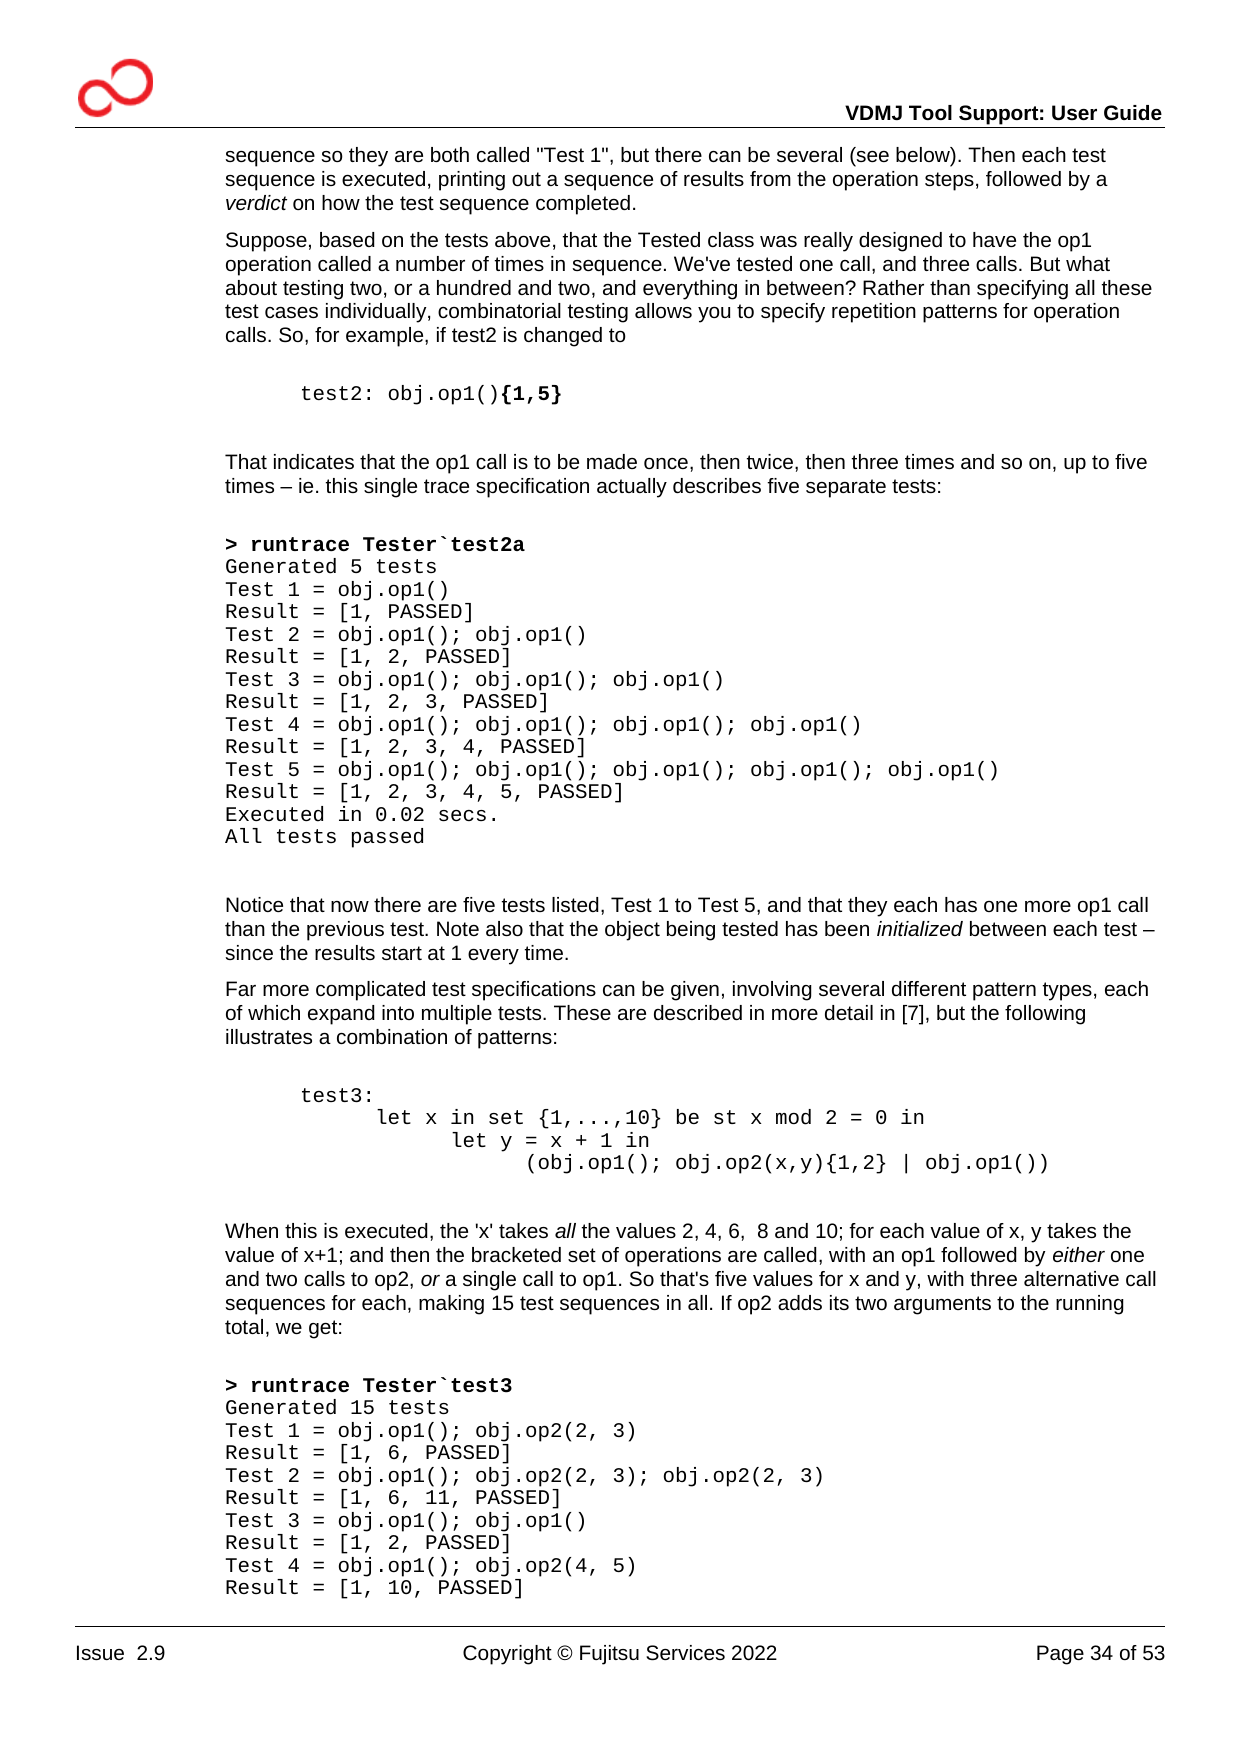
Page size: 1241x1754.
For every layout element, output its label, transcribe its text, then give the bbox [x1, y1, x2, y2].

text That indicates that the op1 call is to be made once, then twice, then three times and so on, up to five times – ie. this single trace specification actually describes five separate tests: [225, 450, 1165, 498]
text Test 2 = obj.op1(); obj.op2(2, 3); obj.op2(2, 3) [225, 1464, 1165, 1487]
text Generated 15 tests [225, 1397, 1165, 1419]
text (obj.op1(); obj.op2(x,y){1,2} | obj.op1()) [225, 1152, 1165, 1174]
text Result = [1, 2, PASSED] [225, 646, 1165, 668]
text Test 4 = obj.op1(); obj.op1(); obj.op1(); obj.op1() [225, 713, 1165, 736]
text Result = [1, 2, PASSED] [225, 1532, 1165, 1554]
text Notice that now there are five tests listed, Test 1 to Test 5, and that they each has one more op1 call than the previous test. Note also that the object being tested has been initialized between each test – since the results start at 1 every time. [225, 893, 1165, 965]
text Result = [1, 10, PASSED] [225, 1577, 1165, 1599]
text test3: [225, 1084, 1165, 1107]
text Test 1 = obj.op1() [225, 578, 1165, 601]
text test2: obj.op1(){1,5} [225, 383, 1165, 405]
text Test 5 = obj.op1(); obj.op1(); obj.op1(); obj.op1(); obj.op1() [225, 758, 1165, 781]
text All tests passed [225, 826, 1165, 848]
picture [78, 52, 153, 127]
text Result = [1, 6, PASSED] [225, 1442, 1165, 1464]
text Executed in 0.02 secs. [225, 803, 1165, 826]
text Far more complicated test specifications can be given, involving several different pattern types, each of which expand into multiple tests. These are described in more detail in [7], but the following illustrates a combination of patterns: [225, 977, 1165, 1049]
text Test 3 = obj.op1(); obj.op1() [225, 1509, 1165, 1532]
text let x in set {1,...,10} be st x mod 2 = 0 in [225, 1107, 1165, 1129]
text Result = [1, PASSED] [225, 601, 1165, 623]
text Generated 5 tests [225, 556, 1165, 578]
text > runtrace Tester`test2a [225, 533, 1165, 556]
text Result = [1, 2, 3, PASSED] [225, 691, 1165, 713]
text > runtrace Tester`test3 [225, 1374, 1165, 1397]
text Test 3 = obj.op1(); obj.op1(); obj.op1() [225, 668, 1165, 691]
text Result = [1, 2, 3, 4, PASSED] [225, 736, 1165, 758]
text Result = [1, 6, 11, PASSED] [225, 1487, 1165, 1509]
text let y = x + 1 in [225, 1129, 1165, 1152]
text Test 4 = obj.op1(); obj.op2(4, 5) [225, 1554, 1165, 1577]
text Suppose, based on the tests above, that the Tested class was really designed to have the op1 operation called a number of times in sequence. We've tested one call, and three calls. But what about testing two, or a hundred and two, and everything in between? Rather than specifying all these test cases individually, combinatorial testing allows you to specify repetition patterns for operation calls. So, for example, if test2 is changed to [225, 228, 1165, 348]
text When this is executed, the 'x' takes all the values 2, 4, 6, 8 and 10; for each value of x, y takes the value of x+1; and then the bracketed set of operations are called, with an op1 followed by either one and two calls to op2, or a single call to op1. So that's five values for x and y, with three alternative call sequences for each, making 15 test sequences in all. If op2 adds its two arguments to the running total, we get: [225, 1219, 1165, 1339]
text Test 1 = obj.op1(); obj.op2(2, 3) [225, 1419, 1165, 1442]
text sequence so they are both called "Test 1", but there can be several (see below). Then each test sequence is executed, printing out a sequence of results from the operation steps, followed by a verdict on how the test sequence completed. [225, 143, 1165, 215]
text Result = [1, 2, 3, 4, 5, PASSED] [225, 781, 1165, 803]
text Test 2 = obj.op1(); obj.op1() [225, 623, 1165, 646]
